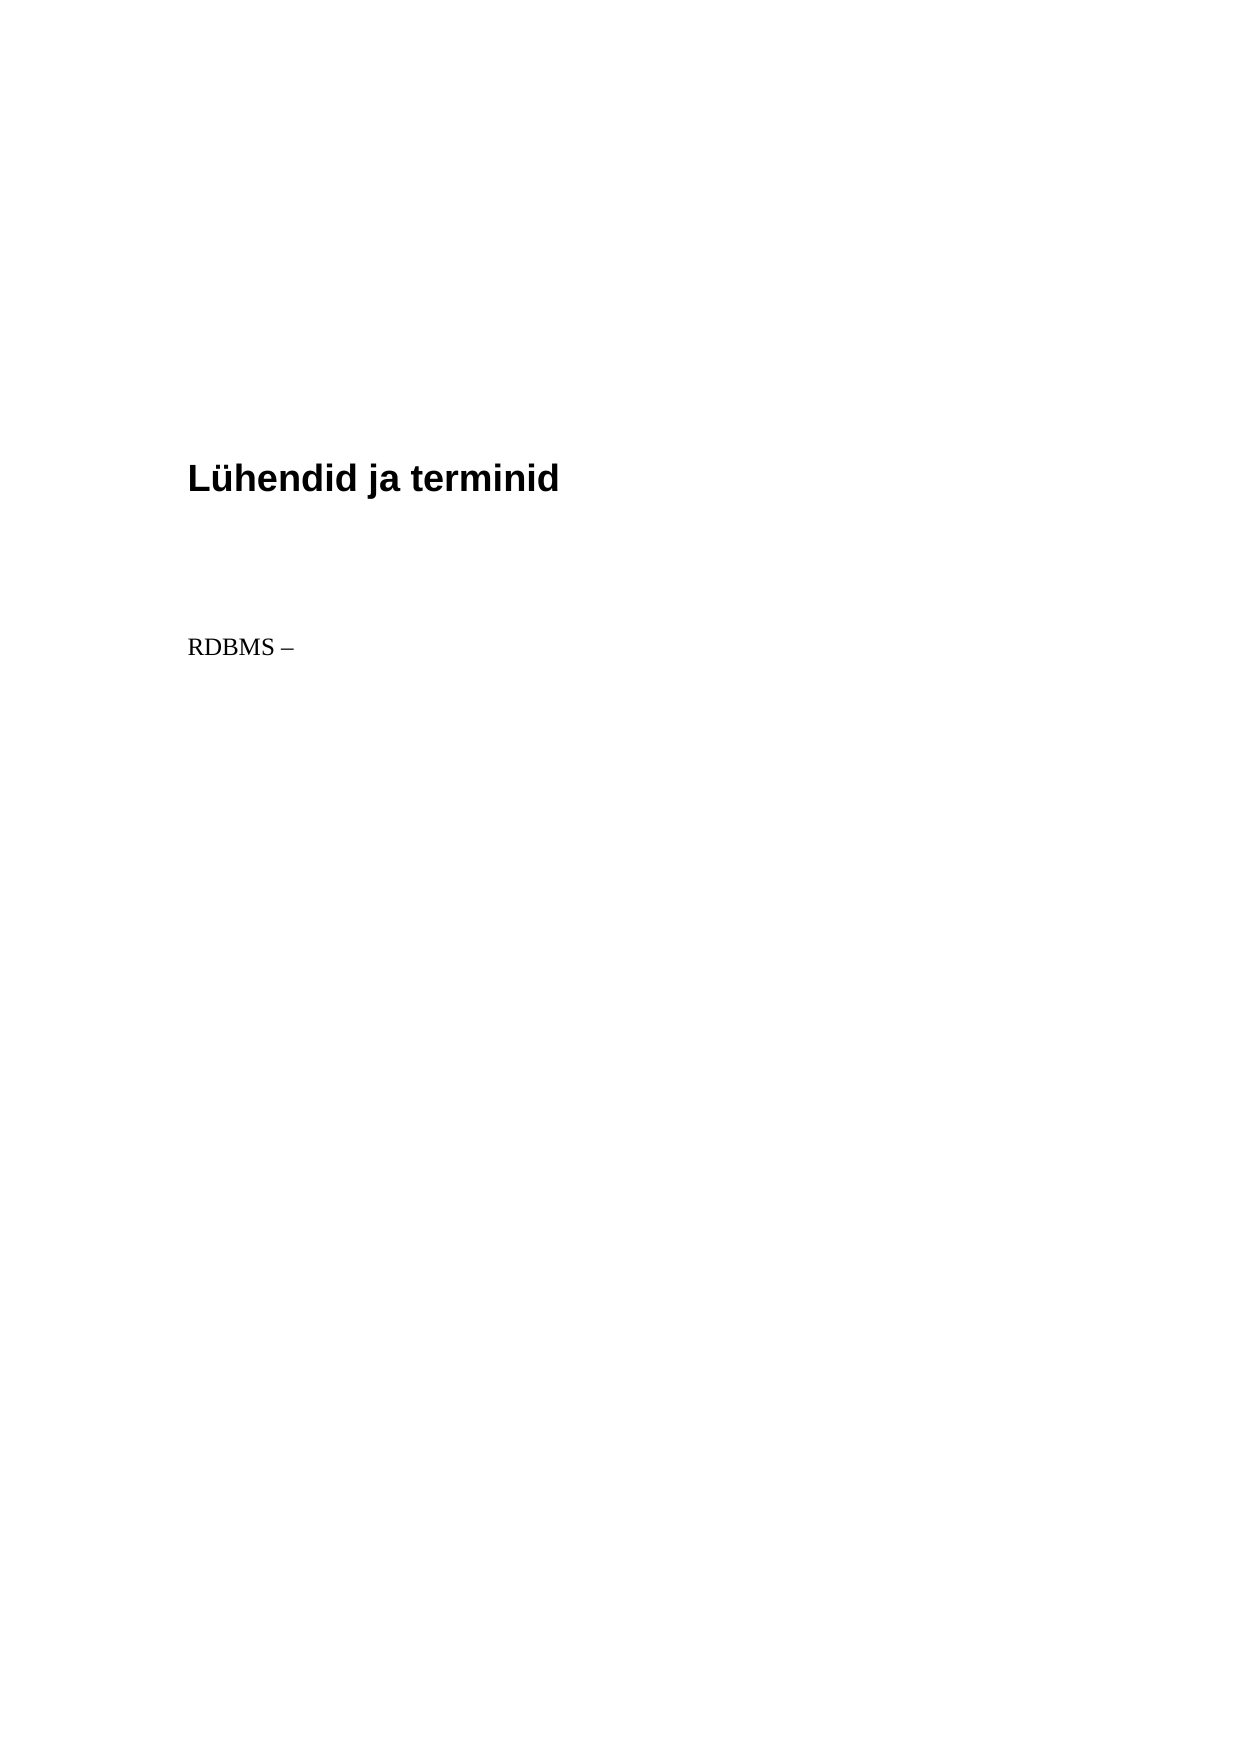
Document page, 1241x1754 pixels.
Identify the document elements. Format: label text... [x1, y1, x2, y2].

subtitle Lühendid ja terminid [187, 456, 1090, 500]
text RDBMS – [187, 632, 1090, 661]
